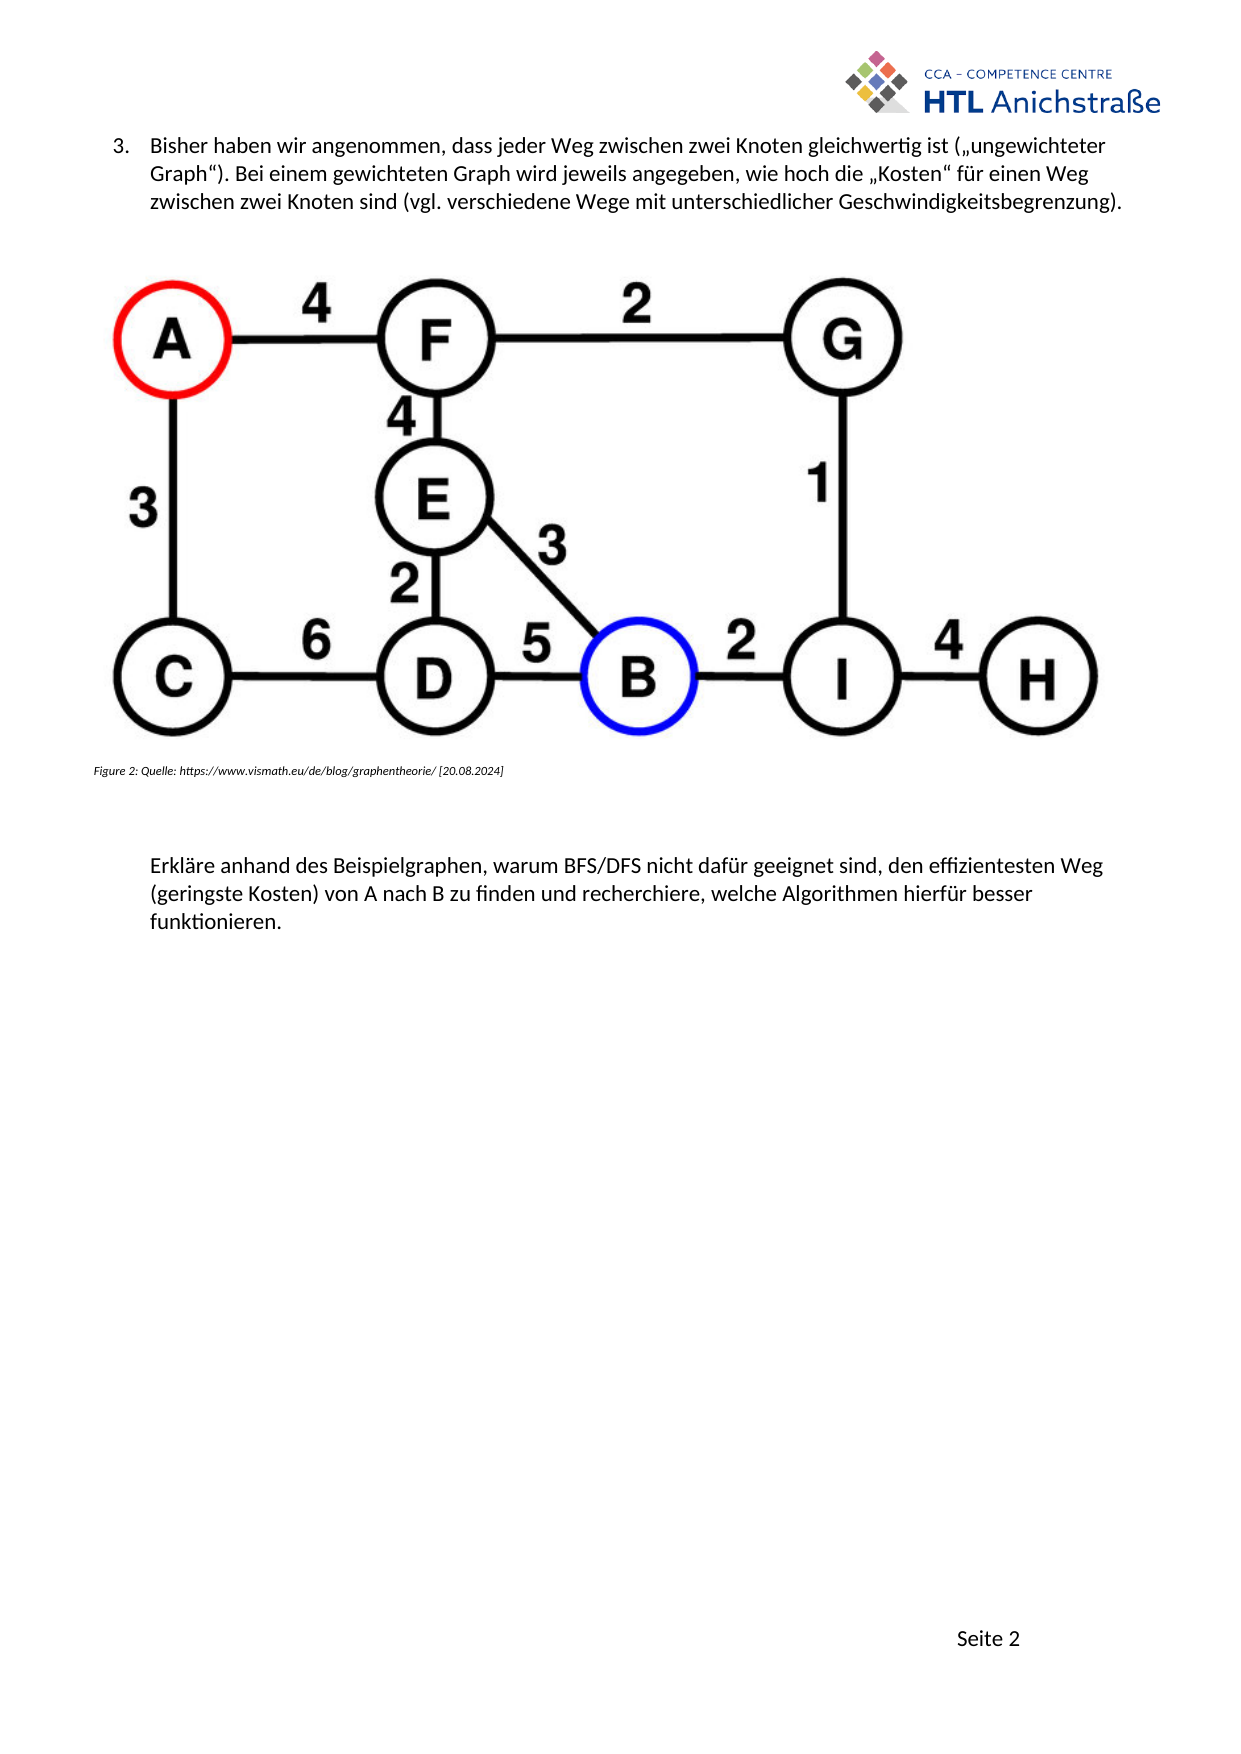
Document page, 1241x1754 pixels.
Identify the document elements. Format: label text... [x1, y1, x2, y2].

list Bisher haben wir angenommen, dass jeder Weg zwischen zwei Knoten gleichwertig ist („ungewichteter Graph“). Bei einem gewichteten Graph wird jeweils angegeben, wie hoch die „Kosten“ für einen Weg zwischen zwei Knoten sind (vgl. verschiedene Wege mit unterschiedlicher Geschwindigkeitsbegrenzung). [112, 131, 1165, 215]
picture [845, 51, 1161, 113]
text Figure 2: Quelle: https://www.vismath.eu/de/blog/graphentheorie/ [20.08.2024] [94, 763, 1147, 778]
picture [93, 244, 1147, 763]
list Erkläre anhand des Beispielgraphen, warum BFS/DFS nicht dafür geeignet sind, den effizientesten Weg (geringste Kosten) von A nach B zu finden und recherchiere, welche Algorithmen hierfür besser funktionieren. [150, 851, 1165, 936]
